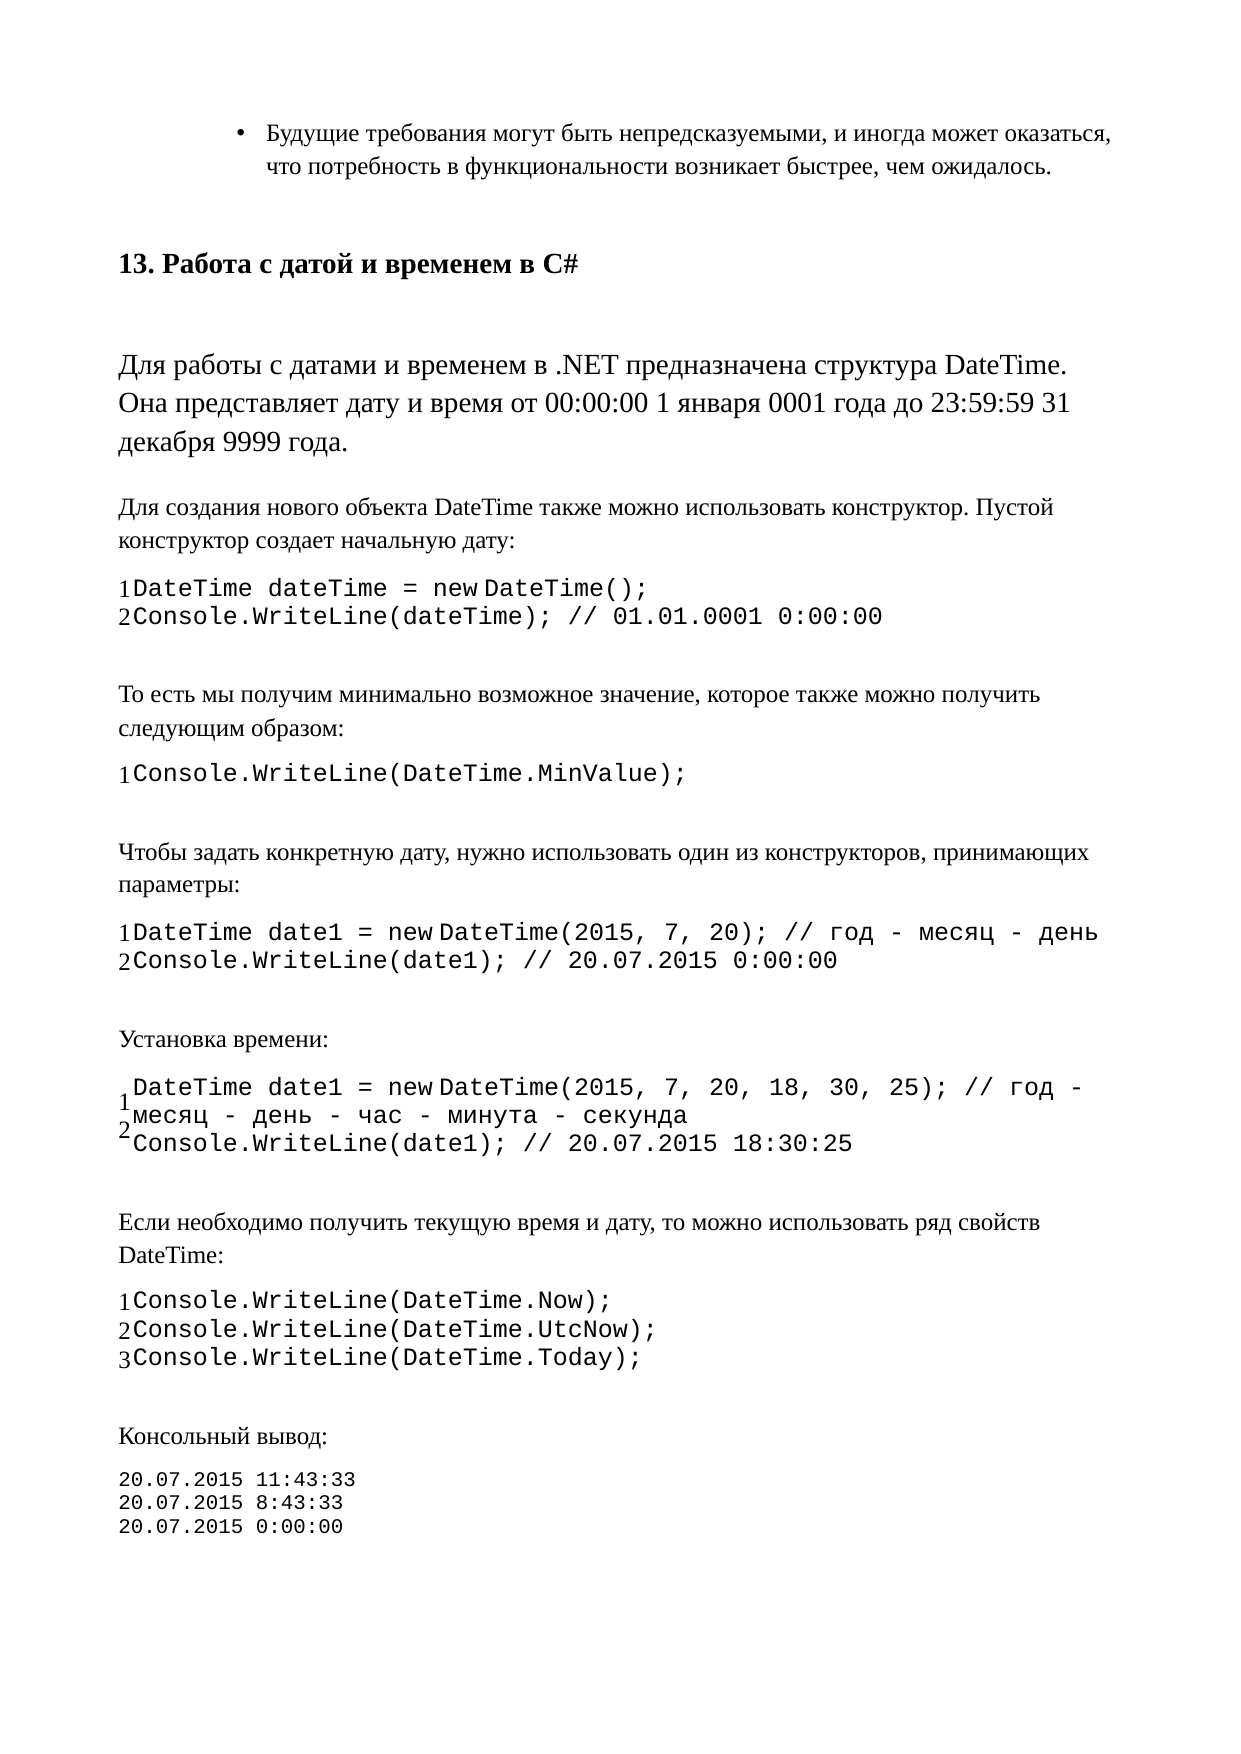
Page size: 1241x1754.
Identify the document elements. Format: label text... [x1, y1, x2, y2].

text 20.07.2015 0:00:00 [118, 1516, 1122, 1540]
table_header DateTime date1 = new DateTime(2015, 7, 20, 18, 30, 25); // год - месяц - день - час - минута - секунда Console.WriteLine(date1); // 20.07.2015 18:30:25 [133, 1072, 1122, 1159]
text Если необходимо получить текущую время и дату, то можно использовать ряд свойств DateTime: [118, 1207, 1122, 1268]
table_header DateTime dateTime = new DateTime(); Console.WriteLine(dateTime); // 01.01.0001 0:00:00 [133, 573, 889, 632]
table_header 1 [118, 760, 133, 789]
table_header Console.WriteLine(DateTime.Now); Console.WriteLine(DateTime.UtcNow); Console.WriteLine(DateTime.Today); [133, 1287, 662, 1373]
table_header 1 2 3 [118, 1287, 133, 1373]
list Будущие требования могут быть непредсказуемыми, и иногда может оказаться, что потребность в функциональности возникает быстрее, чем ожидалось. [236, 118, 1122, 180]
table_header 1 2 [118, 573, 133, 632]
text То есть мы получим минимально возможное значение, которое также можно получить следующим образом: [118, 679, 1122, 741]
text Установка времени: [118, 1024, 1122, 1053]
table_header 1 2 [118, 1072, 133, 1159]
table_header DateTime date1 = new DateTime(2015, 7, 20); // год - месяц - день Console.WriteLine(date1); // 20.07.2015 0:00:00 [133, 917, 1112, 976]
text Для работы с датами и временем в .NET предназначена структура DateTime. Она представляет дату и время от 00:00:00 1 января 0001 года до 23:59:59 31 декабря 9999 года. [118, 347, 1122, 458]
table_header 1 2 [118, 917, 133, 976]
text 13. Работа с датой и временем в C# [118, 246, 1122, 280]
text 20.07.2015 8:43:33 [118, 1492, 1122, 1516]
text 20.07.2015 11:43:33 [118, 1469, 1122, 1492]
text Чтобы задать конкретную дату, нужно использовать один из конструкторов, принимающих параметры: [118, 837, 1122, 898]
table_header Console.WriteLine(DateTime.MinValue); [133, 760, 692, 789]
text Для создания нового объекта DateTime также можно использовать конструктор. Пустой конструктор создает начальную дату: [118, 492, 1122, 554]
text Консольный вывод: [118, 1421, 1122, 1450]
